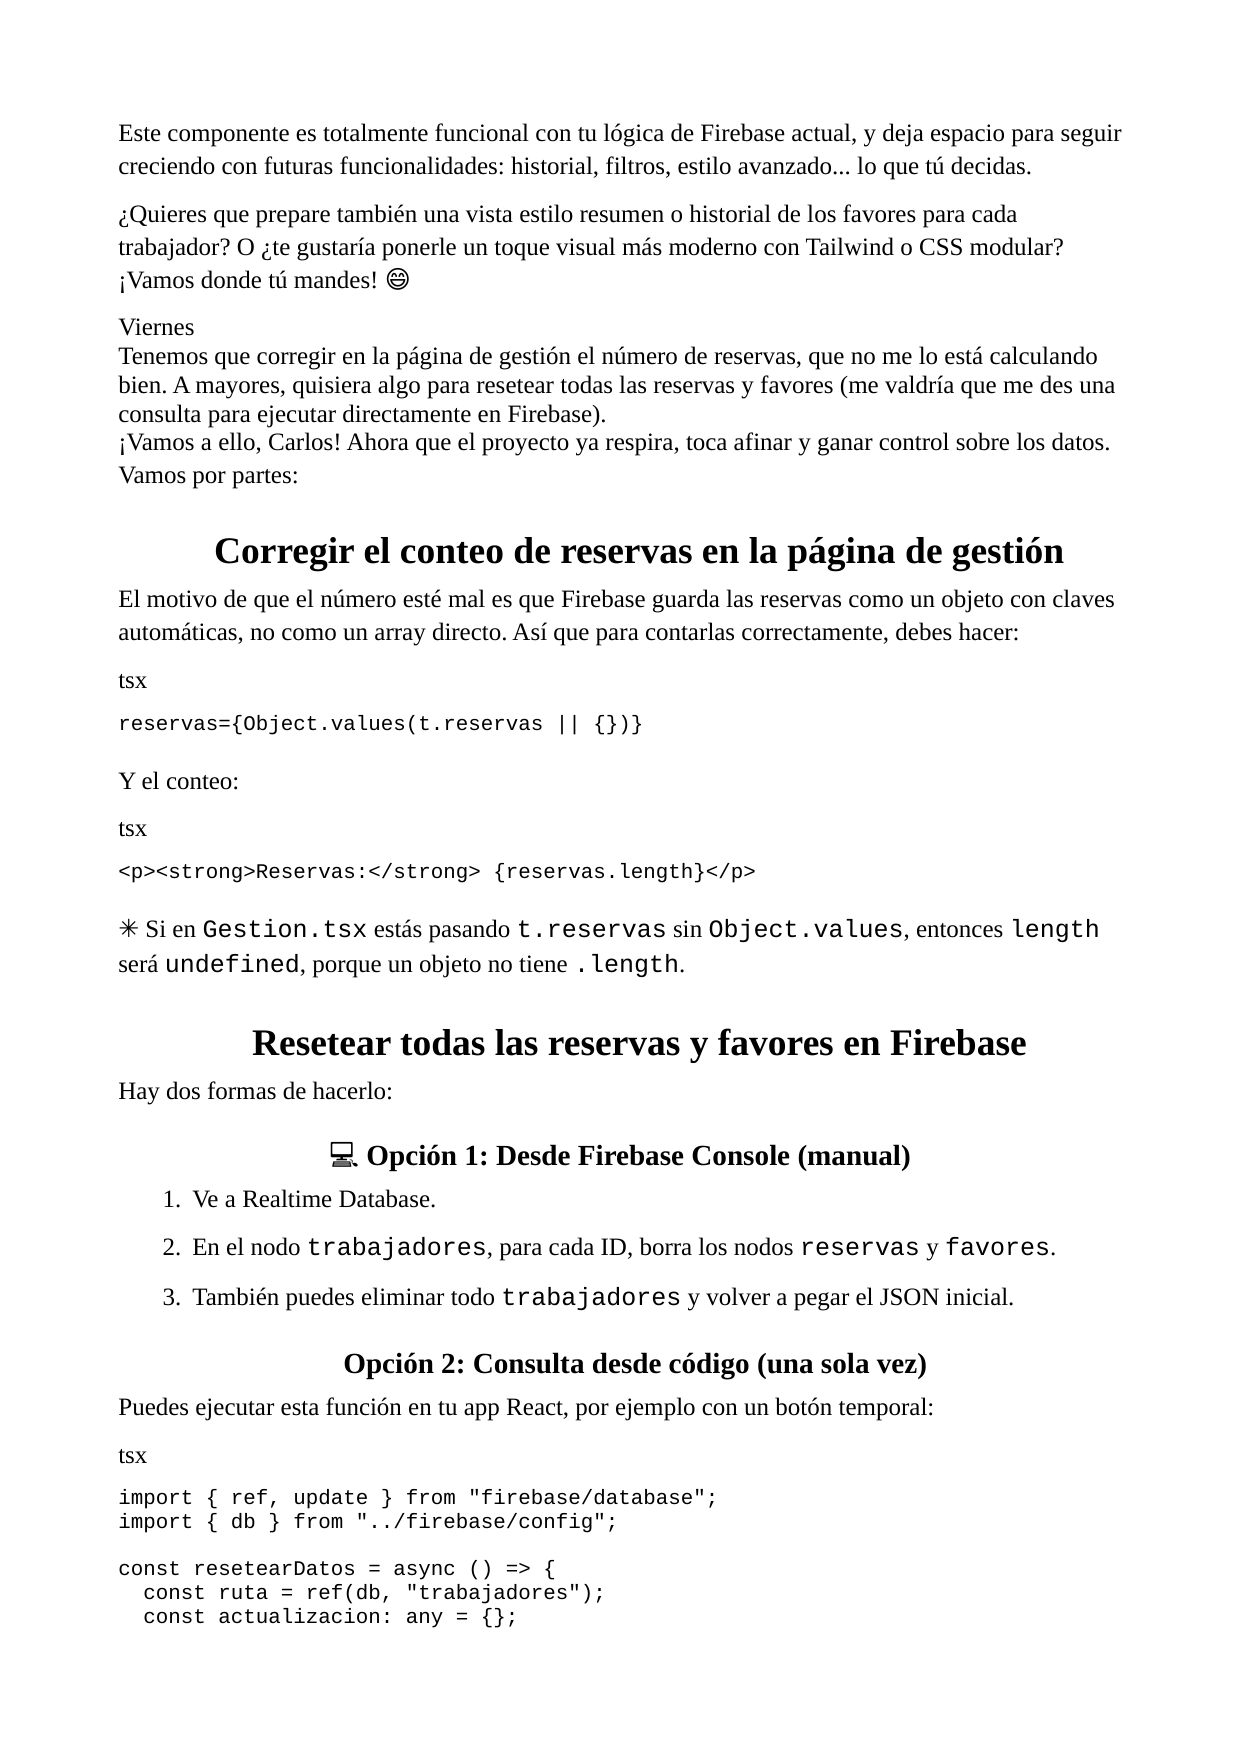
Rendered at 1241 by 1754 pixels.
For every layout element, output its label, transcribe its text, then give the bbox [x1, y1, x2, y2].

text import { db } from "../firebase/config"; [118, 1511, 1122, 1535]
text Tenemos que corregir en la página de gestión el número de reservas, que no me lo está calculando bien. A mayores, quisiera algo para resetear todas las reservas y favores (me valdría que me des una consulta para ejecutar directamente en Firebase). [118, 341, 1122, 427]
subtitle 🔁 Resetear todas las reservas y favores en Firebase [118, 1020, 1122, 1063]
subtitle 💻 Opción 1: Desde Firebase Console (manual) [118, 1138, 1122, 1171]
text const actualizacion: any = {}; [118, 1606, 1122, 1629]
subtitle 🧾 Opción 2: Consulta desde código (una sola vez) [118, 1346, 1122, 1380]
list Ve a Realtime Database. [162, 1184, 1122, 1213]
text tsx [118, 665, 1122, 694]
text const resetearDatos = async () => { [118, 1558, 1122, 1582]
text tsx [118, 813, 1122, 842]
text Este componente es totalmente funcional con tu lógica de Firebase actual, y deja espacio para seguir creciendo con futuras funcionalidades: historial, filtros, estilo avanzado... lo que tú decidas. [118, 118, 1122, 180]
text ✳️ Si en Gestion.tsx estás pasando t.reservas sin Object.values, entonces length será undefined, porque un objeto no tiene .length. [118, 914, 1122, 980]
text Viernes [118, 312, 1122, 341]
text tsx [118, 1440, 1122, 1468]
text <p><strong>Reservas:</strong> {reservas.length}</p> [118, 861, 1122, 885]
text reservas={Object.values(t.reservas || {})} [118, 713, 1122, 736]
text Puedes ejecutar esta función en tu app React, por ejemplo con un botón temporal: [118, 1392, 1122, 1421]
text ¡Vamos a ello, Carlos! Ahora que el proyecto ya respira, toca afinar y ganar control sobre los datos. Vamos por partes: [118, 427, 1122, 489]
text El motivo de que el número esté mal es que Firebase guarda las reservas como un objeto con claves automáticas, no como un array directo. Así que para contarlas correctamente, debes hacer: [118, 584, 1122, 646]
list También puedes eliminar todo trabajadores y volver a pegar el JSON inicial. [162, 1282, 1122, 1312]
text Y el conteo: [118, 766, 1122, 794]
text import { ref, update } from "firebase/database"; [118, 1487, 1122, 1511]
text ¿Quieres que prepare también una vista estilo resumen o historial de los favores para cada trabajador? O ¿te gustaría ponerle un toque visual más moderno con Tailwind o CSS modular? ¡Vamos donde tú mandes! 😄 [118, 199, 1122, 293]
text const ruta = ref(db, "trabajadores"); [118, 1582, 1122, 1606]
list En el nodo trabajadores, para cada ID, borra los nodos reservas y favores. [162, 1232, 1122, 1262]
subtitle 🧮 Corregir el conteo de reservas en la página de gestión [118, 529, 1122, 572]
text Hay dos formas de hacerlo: [118, 1076, 1122, 1104]
